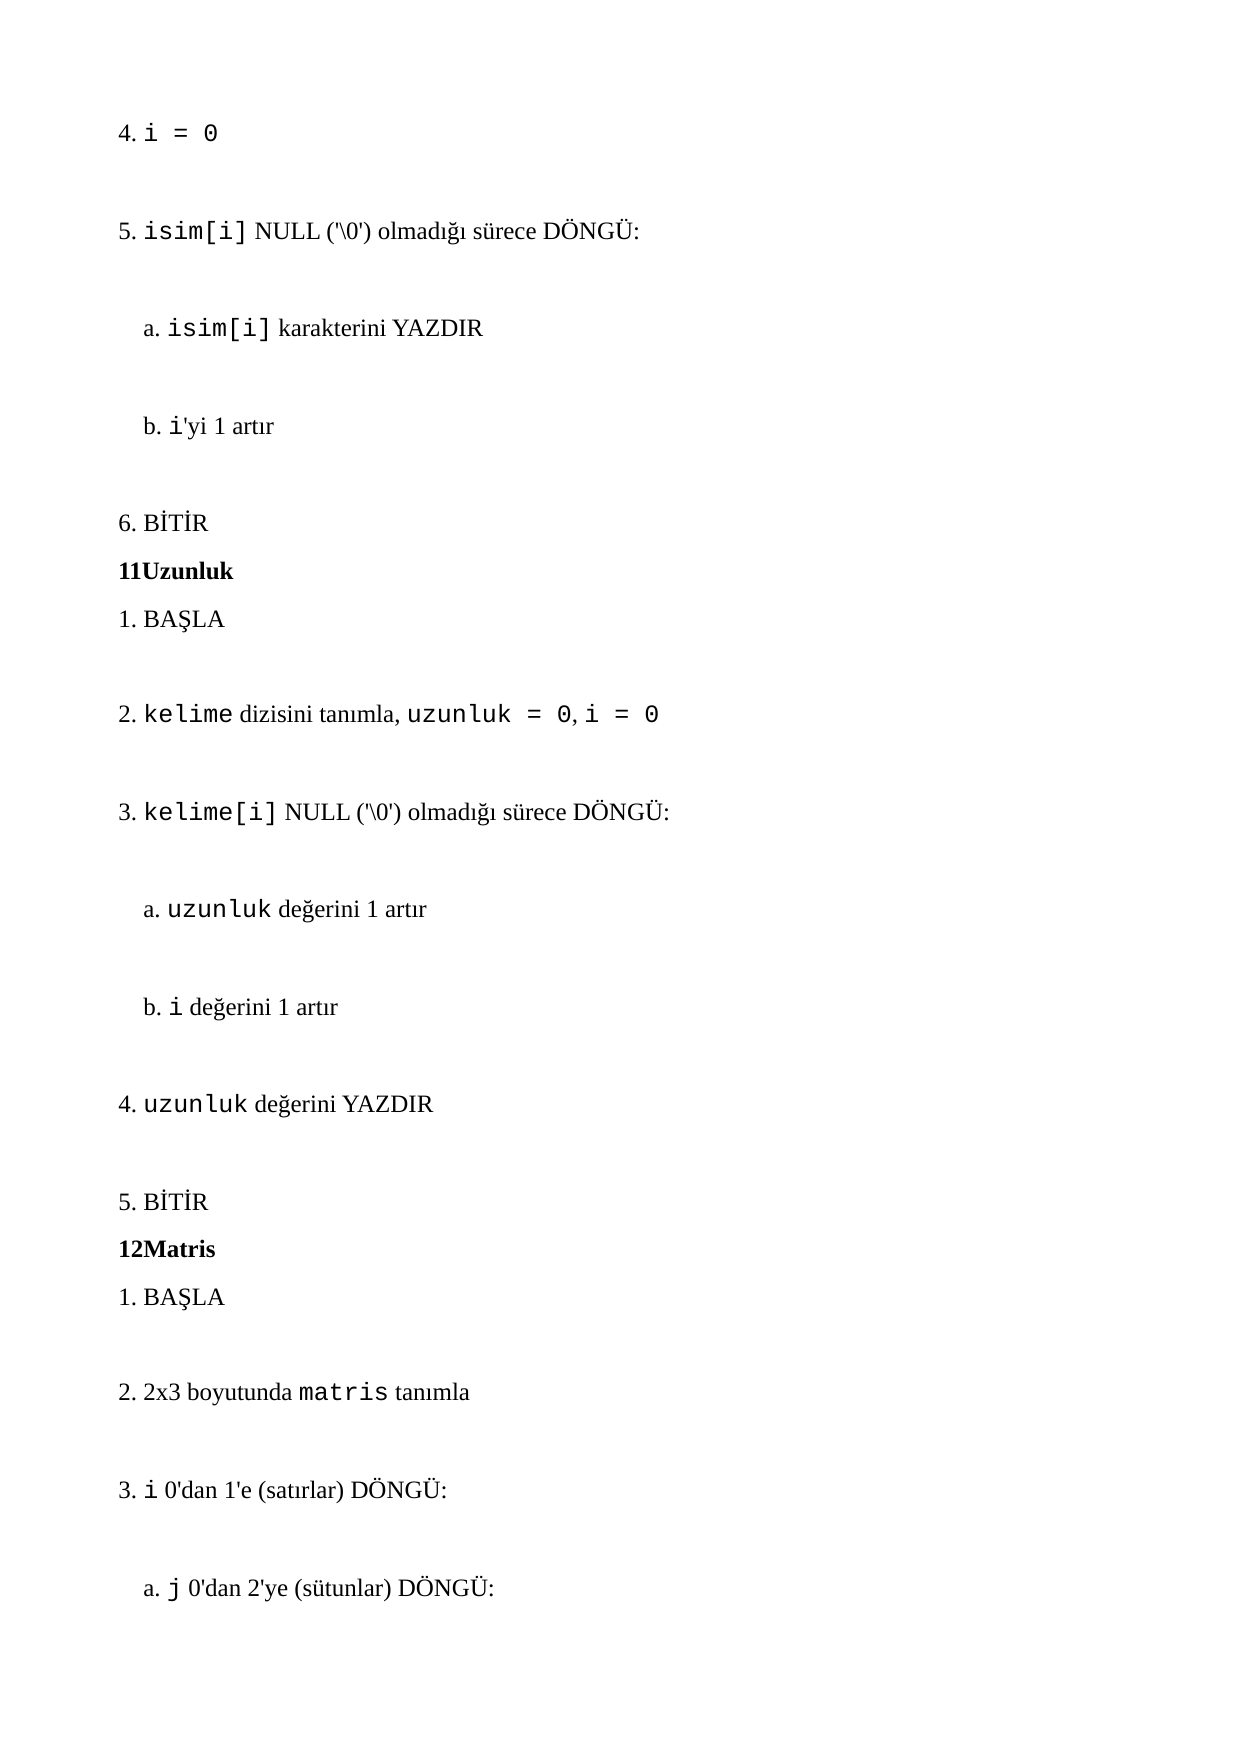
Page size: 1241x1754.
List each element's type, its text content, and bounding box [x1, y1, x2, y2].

text 3. kelime[i] NULL ('\0') olmadığı sürece DÖNGÜ: [118, 797, 1122, 827]
text 12Matris [118, 1234, 1122, 1263]
text a. isim[i] karakterini YAZDIR [118, 313, 1122, 344]
text 1. BAŞLA [118, 1282, 1122, 1311]
text a. uzunluk değerini 1 artır [118, 894, 1122, 925]
text 6. BİTİR [118, 508, 1122, 537]
text 4. i = 0 [118, 118, 1122, 149]
text a. j 0'dan 2'ye (sütunlar) DÖNGÜ: [118, 1573, 1122, 1603]
text 1. BAŞLA [118, 604, 1122, 632]
text 5. isim[i] NULL ('\0') olmadığı sürece DÖNGÜ: [118, 216, 1122, 247]
text 2. kelime dizisini tanımla, uzunluk = 0, i = 0 [118, 699, 1122, 730]
text 4. uzunluk değerini YAZDIR [118, 1089, 1122, 1120]
text 11Uzunluk [118, 556, 1122, 585]
text 3. i 0'dan 1'e (satırlar) DÖNGÜ: [118, 1475, 1122, 1506]
text 5. BİTİR [118, 1187, 1122, 1216]
text 2. 2x3 boyutunda matris tanımla [118, 1377, 1122, 1408]
text b. i'yi 1 artır [118, 411, 1122, 442]
text b. i değerini 1 artır [118, 992, 1122, 1023]
